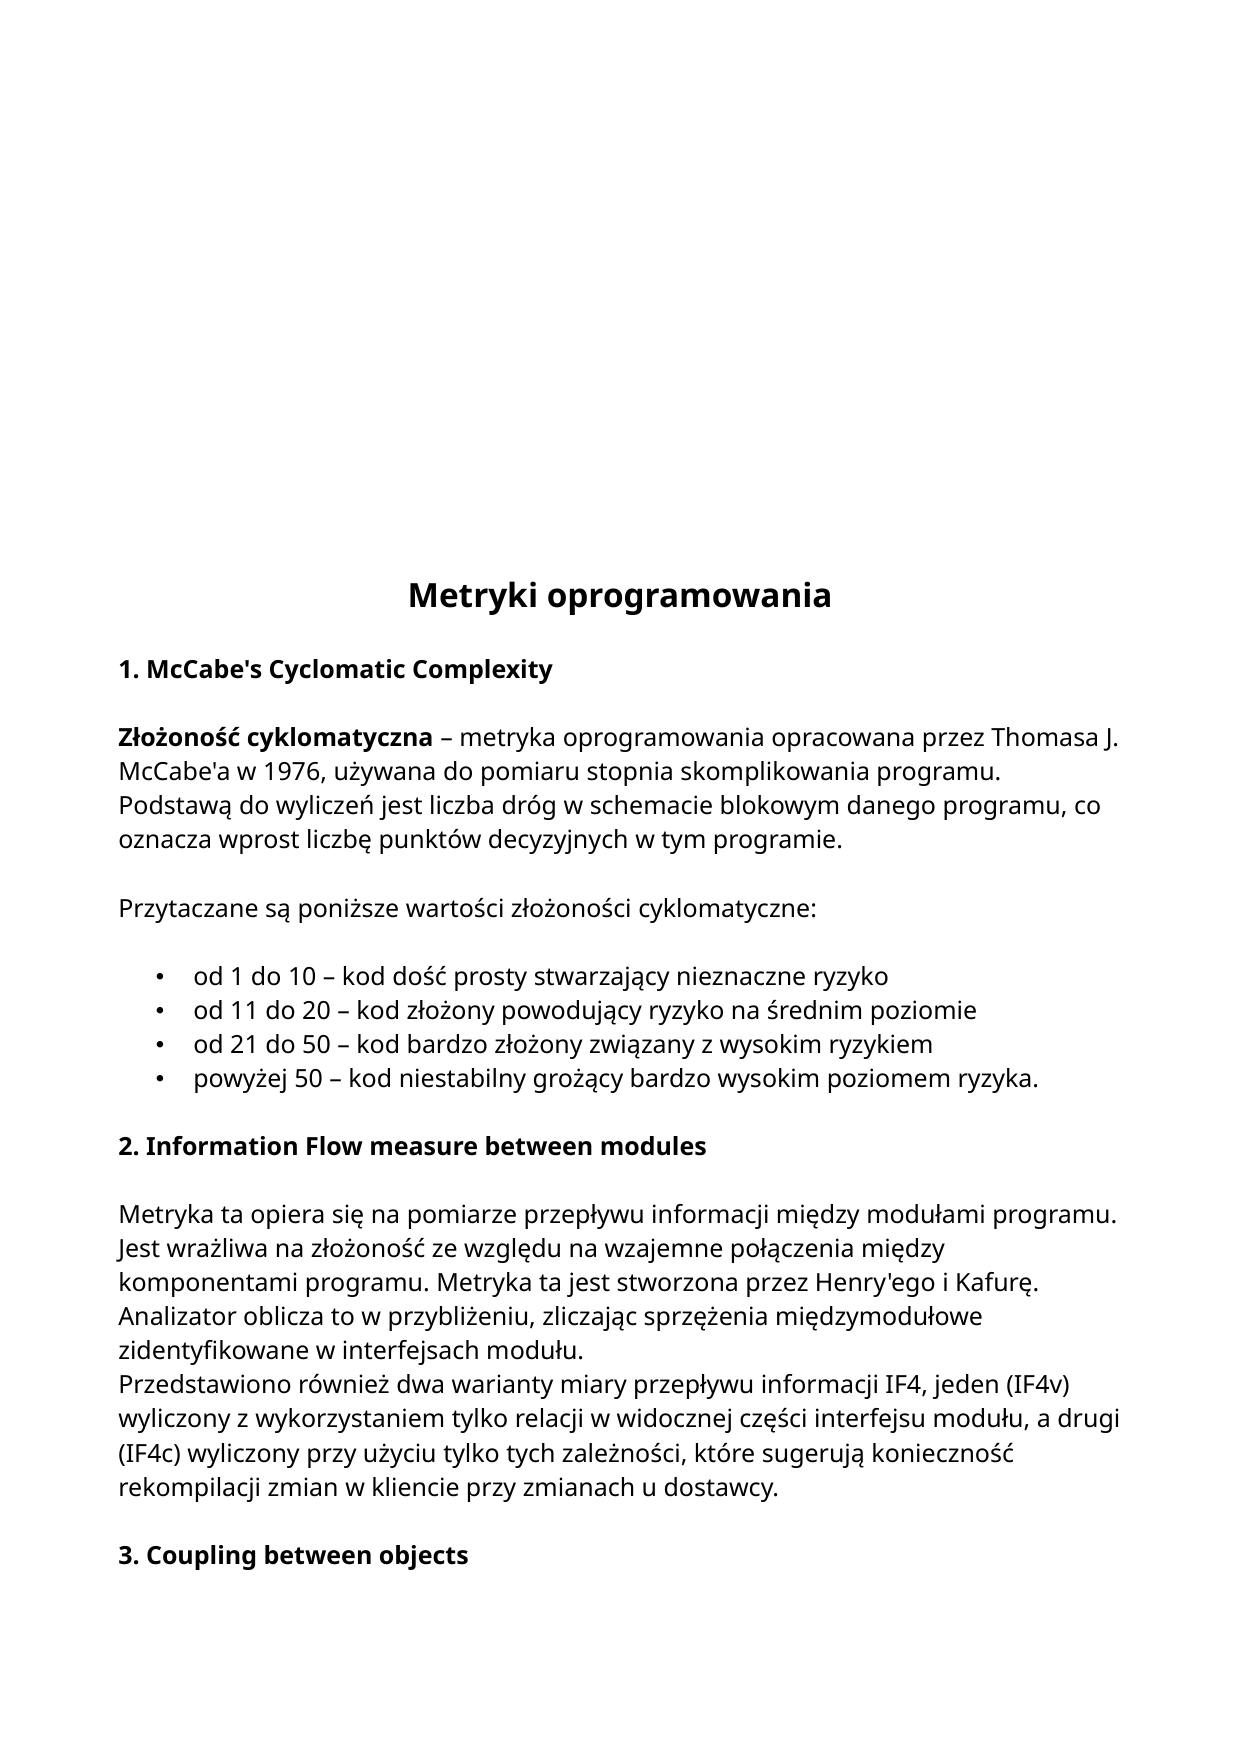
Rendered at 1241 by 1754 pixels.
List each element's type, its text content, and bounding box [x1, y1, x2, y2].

text Analizator oblicza to w przybliżeniu, zliczając sprzężenia międzymodułowe zidentyfikowane w interfejsach modułu. [118, 1299, 1122, 1367]
text 2. Information Flow measure between modules [118, 1129, 1122, 1163]
list od 1 do 10 – kod dość prosty stwarzający nieznaczne ryzyko [156, 958, 1122, 992]
list od 11 do 20 – kod złożony powodujący ryzyko na średnim poziomie [156, 992, 1122, 1026]
text Przedstawiono również dwa warianty miary przepływu informacji IF4, jeden (IF4v) wyliczony z wykorzystaniem tylko relacji w widocznej części interfejsu modułu, a drugi (IF4c) wyliczony przy użyciu tylko tych zależności, które sugerują konieczność rekompilacji zmian w kliencie przy zmianach u dostawcy. [118, 1367, 1122, 1503]
text Metryki oprogramowania [118, 572, 1122, 618]
text Przytaczane są poniższe wartości złożoności cyklomatyczne: [118, 890, 1122, 924]
list od 21 do 50 – kod bardzo złożony związany z wysokim ryzykiem [156, 1026, 1122, 1061]
list powyżej 50 – kod niestabilny grożący bardzo wysokim poziomem ryzyka. [156, 1061, 1122, 1094]
text Złożoność cyklomatyczna – metryka oprogramowania opracowana przez Thomasa J. McCabe'a w 1976, używana do pomiaru stopnia skomplikowania programu. Podstawą do wyliczeń jest liczba dróg w schemacie blokowym danego programu, co oznacza wprost liczbę punktów decyzyjnych w tym programie. [118, 720, 1122, 856]
text 1. McCabe's Cyclomatic Complexity [118, 652, 1122, 686]
text Metryka ta opiera się na pomiarze przepływu informacji między modułami programu. Jest wrażliwa na złożoność ze względu na wzajemne połączenia między komponentami programu. Metryka ta jest stworzona przez Henry'ego i Kafurę. [118, 1197, 1122, 1299]
text 3. Coupling between objects [118, 1537, 1122, 1571]
